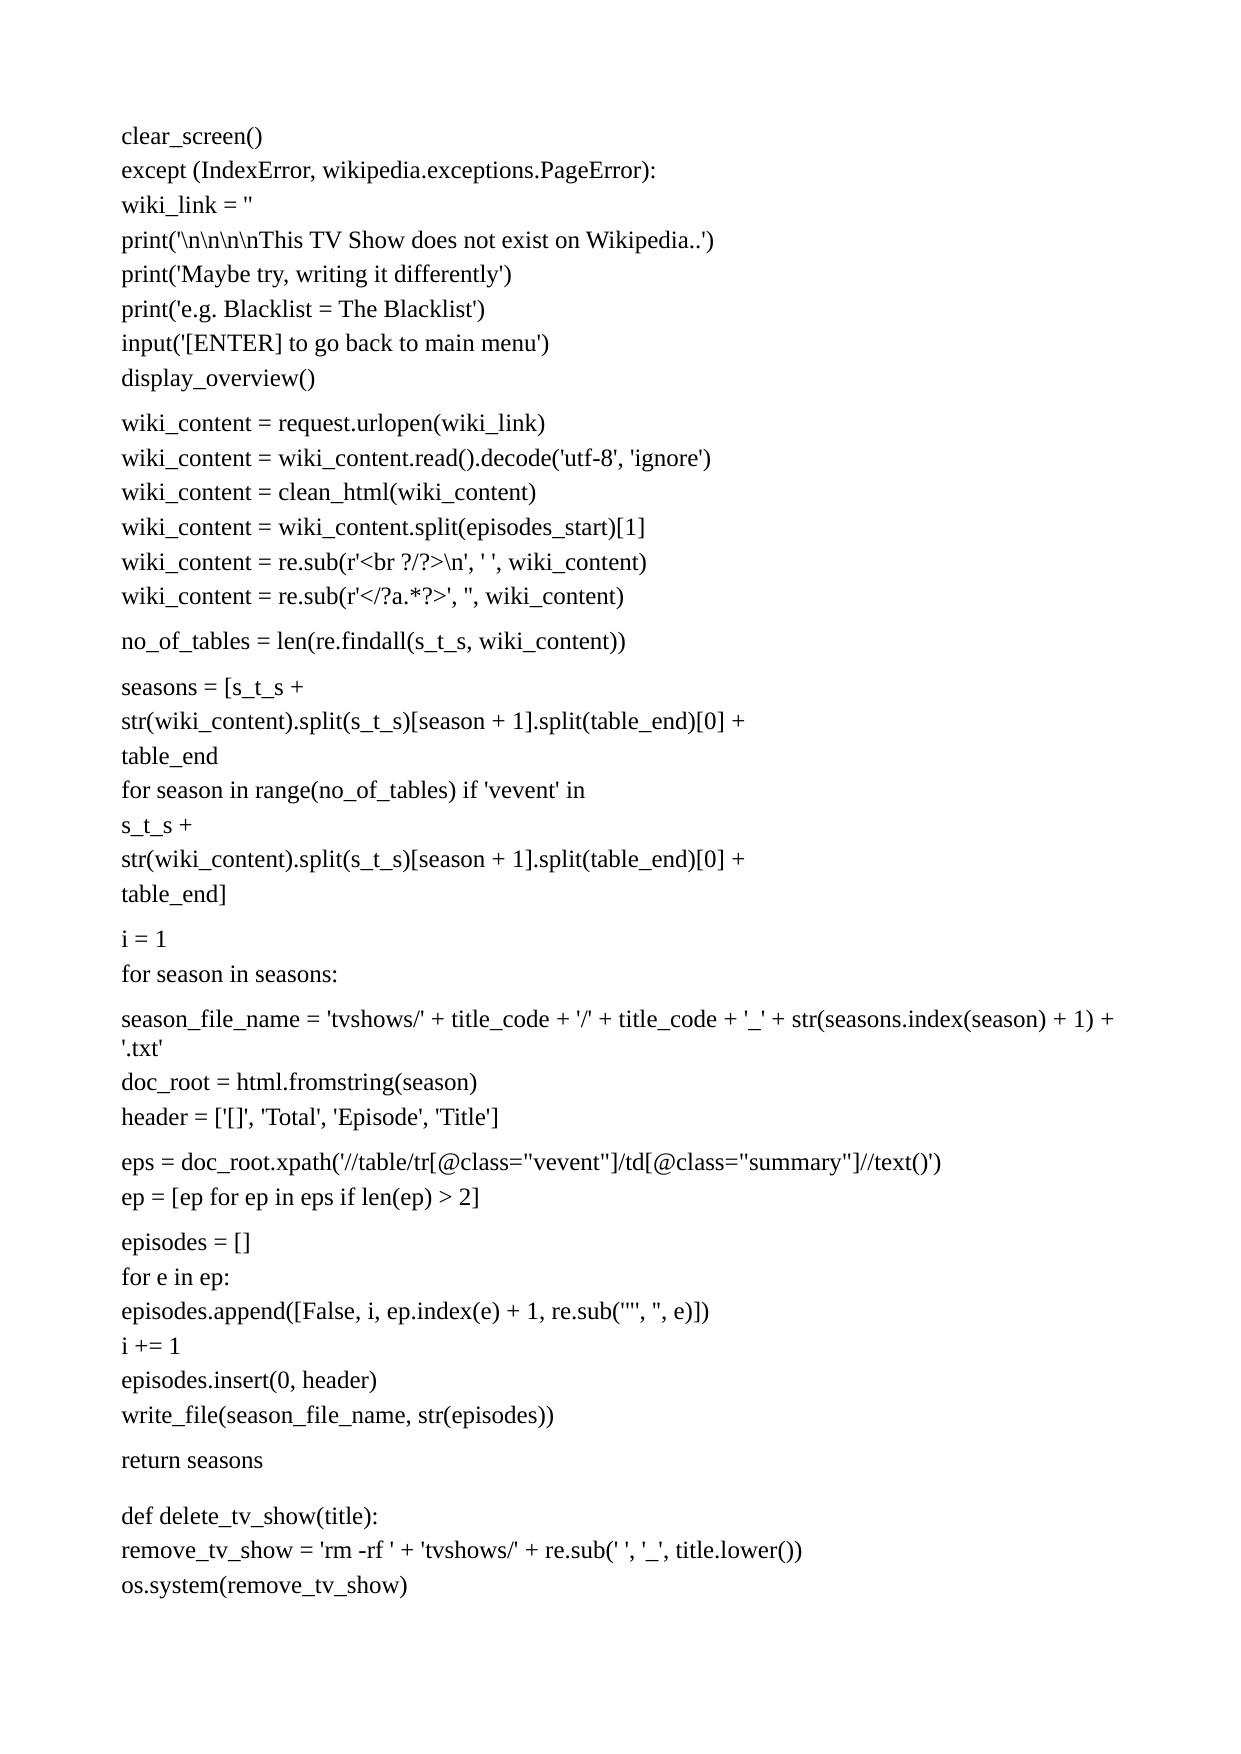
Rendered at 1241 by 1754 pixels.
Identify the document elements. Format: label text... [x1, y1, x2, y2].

table_header s_t_s + [118, 807, 206, 842]
table_header [118, 1134, 136, 1144]
table_header print('e.g. Blacklist = The Blacklist') [118, 291, 497, 326]
table_header input('[ENTER] to go back to main menu') [118, 326, 561, 360]
table_header episodes.insert(0, header) [118, 1363, 389, 1397]
table_header except (IndexError, wikipedia.exceptions.PageError): [118, 153, 670, 187]
table_header wiki_content = re.sub(r'<br ?/?>\n', ' ', wiki_content) [118, 544, 658, 578]
table_header doc_root = html.fromstring(season) [118, 1065, 490, 1099]
table_header eps = doc_root.xpath('//table/tr[@class="vevent"]/td[@class="summary"]//text()') [118, 1144, 951, 1179]
table_header wiki_link = '' [118, 187, 266, 222]
table_header wiki_content = wiki_content.read().decode('utf-8', 'ignore') [118, 440, 722, 474]
table_header [118, 1214, 136, 1224]
table_header no_of_tables = len(re.findall(s_t_s, wiki_content)) [118, 624, 635, 658]
table_header i += 1 [118, 1328, 195, 1362]
table_header return seasons [118, 1442, 277, 1477]
table_header table_end] [118, 876, 240, 911]
table_header [118, 613, 136, 623]
table_header print('\n\n\n\nThis TV Show does not exist on Wikipedia..') [118, 222, 726, 256]
table_header os.system(remove_tv_show) [118, 1567, 420, 1602]
table_header str(wiki_content).split(s_t_s)[season + 1].split(table_end)[0] + [118, 703, 751, 738]
table_header for e in ep: [118, 1259, 243, 1293]
table_header episodes.append([False, i, ep.index(e) + 1, re.sub('"', '', e)]) [118, 1293, 720, 1328]
table_header [118, 911, 136, 921]
table_header ep = [ep for ep in eps if len(ep) > 2] [118, 1179, 490, 1213]
table_header season_file_name = 'tvshows/' + title_code + '/' + title_code + '_' + str(seasons.index(season) + 1) + '.txt' [118, 1001, 1122, 1064]
table_header remove_tv_show = 'rm -rf ' + 'tvshows/' + re.sub(' ', '_', title.lower()) [118, 1533, 813, 1567]
table_header i = 1 [118, 921, 181, 956]
table_header for season in seasons: [118, 956, 351, 991]
table_header [118, 991, 136, 1001]
table_header episodes = [] [118, 1224, 264, 1259]
table_header [118, 395, 136, 405]
table_header header = ['[]', 'Total', 'Episode', 'Title'] [118, 1099, 512, 1134]
table_header wiki_content = wiki_content.split(episodes_start)[1] [118, 509, 655, 544]
table_header [118, 1488, 136, 1498]
table_header for season in range(no_of_tables) if 'vevent' in [118, 773, 596, 807]
table_header table_end [118, 738, 232, 772]
table_header def delete_tv_show(title): [118, 1498, 391, 1533]
table_header seasons = [s_t_s + [118, 669, 317, 703]
table_header [118, 1613, 136, 1623]
table_header clear_screen() [118, 118, 276, 153]
table_header [118, 1602, 136, 1612]
table_header display_overview() [118, 360, 329, 395]
table_header print('Maybe try, writing it differently') [118, 256, 525, 291]
table_header [118, 1432, 136, 1442]
table_header [118, 1477, 136, 1487]
table_header [118, 658, 136, 669]
table_header write_file(season_file_name, str(episodes)) [118, 1397, 565, 1432]
table_header wiki_content = clean_html(wiki_content) [118, 475, 547, 509]
table_header str(wiki_content).split(s_t_s)[season + 1].split(table_end)[0] + [118, 842, 751, 876]
table_header wiki_content = request.urlopen(wiki_link) [118, 405, 557, 440]
table_header wiki_content = re.sub(r'</?a.*?>', '', wiki_content) [118, 578, 635, 613]
